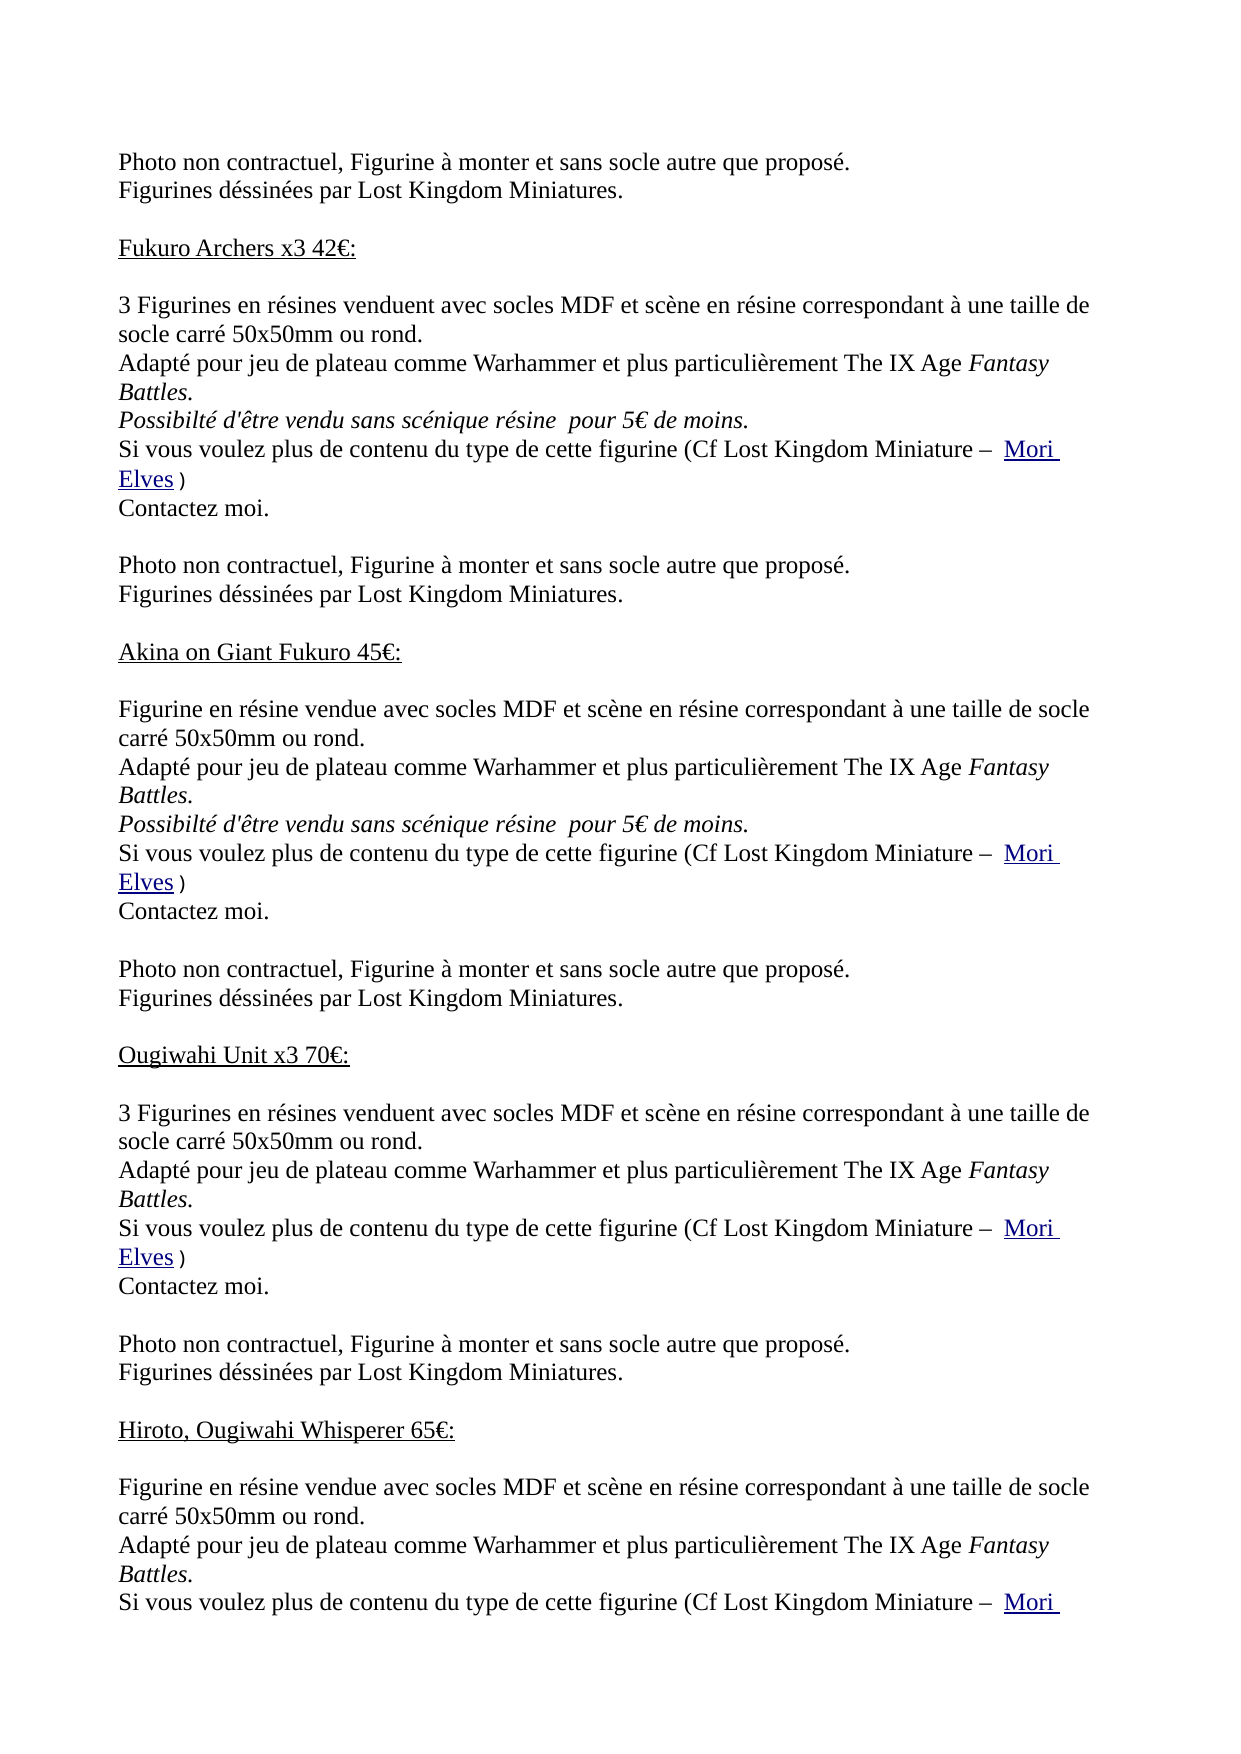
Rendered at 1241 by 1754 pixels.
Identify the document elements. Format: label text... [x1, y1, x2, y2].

text Contactez moi. [118, 1271, 1122, 1300]
text Contactez moi. [118, 896, 1122, 925]
text Figurine en résine vendue avec socles MDF et scène en résine correspondant à une taille de socle carré 50x50mm ou rond. Adapté pour jeu de plateau comme Warhammer et plus particulièrement The IX Age Fantasy Battles. Possibilté d'être vendu sans scénique résine pour 5€ de moins. Si vous voulez plus de contenu du type de cette figurine (Cf Lost Kingdom Miniature – Mori Elves ) [118, 694, 1122, 896]
text Photo non contractuel, Figurine à monter et sans socle autre que proposé. [118, 1329, 1122, 1357]
text Ougiwahi Unit x3 70€: [118, 1040, 1122, 1069]
text Photo non contractuel, Figurine à monter et sans socle autre que proposé. [118, 147, 1122, 176]
text Figurines déssinées par Lost Kingdom Miniatures. [118, 1357, 1122, 1386]
text Figurines déssinées par Lost Kingdom Miniatures. [118, 176, 1122, 204]
text Figurines déssinées par Lost Kingdom Miniatures. [118, 983, 1122, 1011]
text Figurine en résine vendue avec socles MDF et scène en résine correspondant à une taille de socle carré 50x50mm ou rond. Adapté pour jeu de plateau comme Warhammer et plus particulièrement The IX Age Fantasy Battles. Si vous voulez plus de contenu du type de cette figurine (Cf Lost Kingdom Miniature – Mori [118, 1472, 1122, 1617]
text Figurines déssinées par Lost Kingdom Miniatures. [118, 579, 1122, 608]
text Akina on Giant Fukuro 45€: [118, 637, 1122, 665]
text Photo non contractuel, Figurine à monter et sans socle autre que proposé. [118, 954, 1122, 983]
text Hiroto, Ougiwahi Whisperer 65€: [118, 1415, 1122, 1444]
text Contactez moi. [118, 493, 1122, 522]
text 3 Figurines en résines venduent avec socles MDF et scène en résine correspondant à une taille de socle carré 50x50mm ou rond. Adapté pour jeu de plateau comme Warhammer et plus particulièrement The IX Age Fantasy Battles. Possibilté d'être vendu sans scénique résine pour 5€ de moins. Si vous voulez plus de contenu du type de cette figurine (Cf Lost Kingdom Miniature – Mori Elves ) [118, 291, 1122, 493]
text 3 Figurines en résines venduent avec socles MDF et scène en résine correspondant à une taille de socle carré 50x50mm ou rond. Adapté pour jeu de plateau comme Warhammer et plus particulièrement The IX Age Fantasy Battles. Si vous voulez plus de contenu du type de cette figurine (Cf Lost Kingdom Miniature – Mori Elves ) [118, 1098, 1122, 1271]
text Photo non contractuel, Figurine à monter et sans socle autre que proposé. [118, 550, 1122, 579]
text Fukuro Archers x3 42€: [118, 233, 1122, 262]
